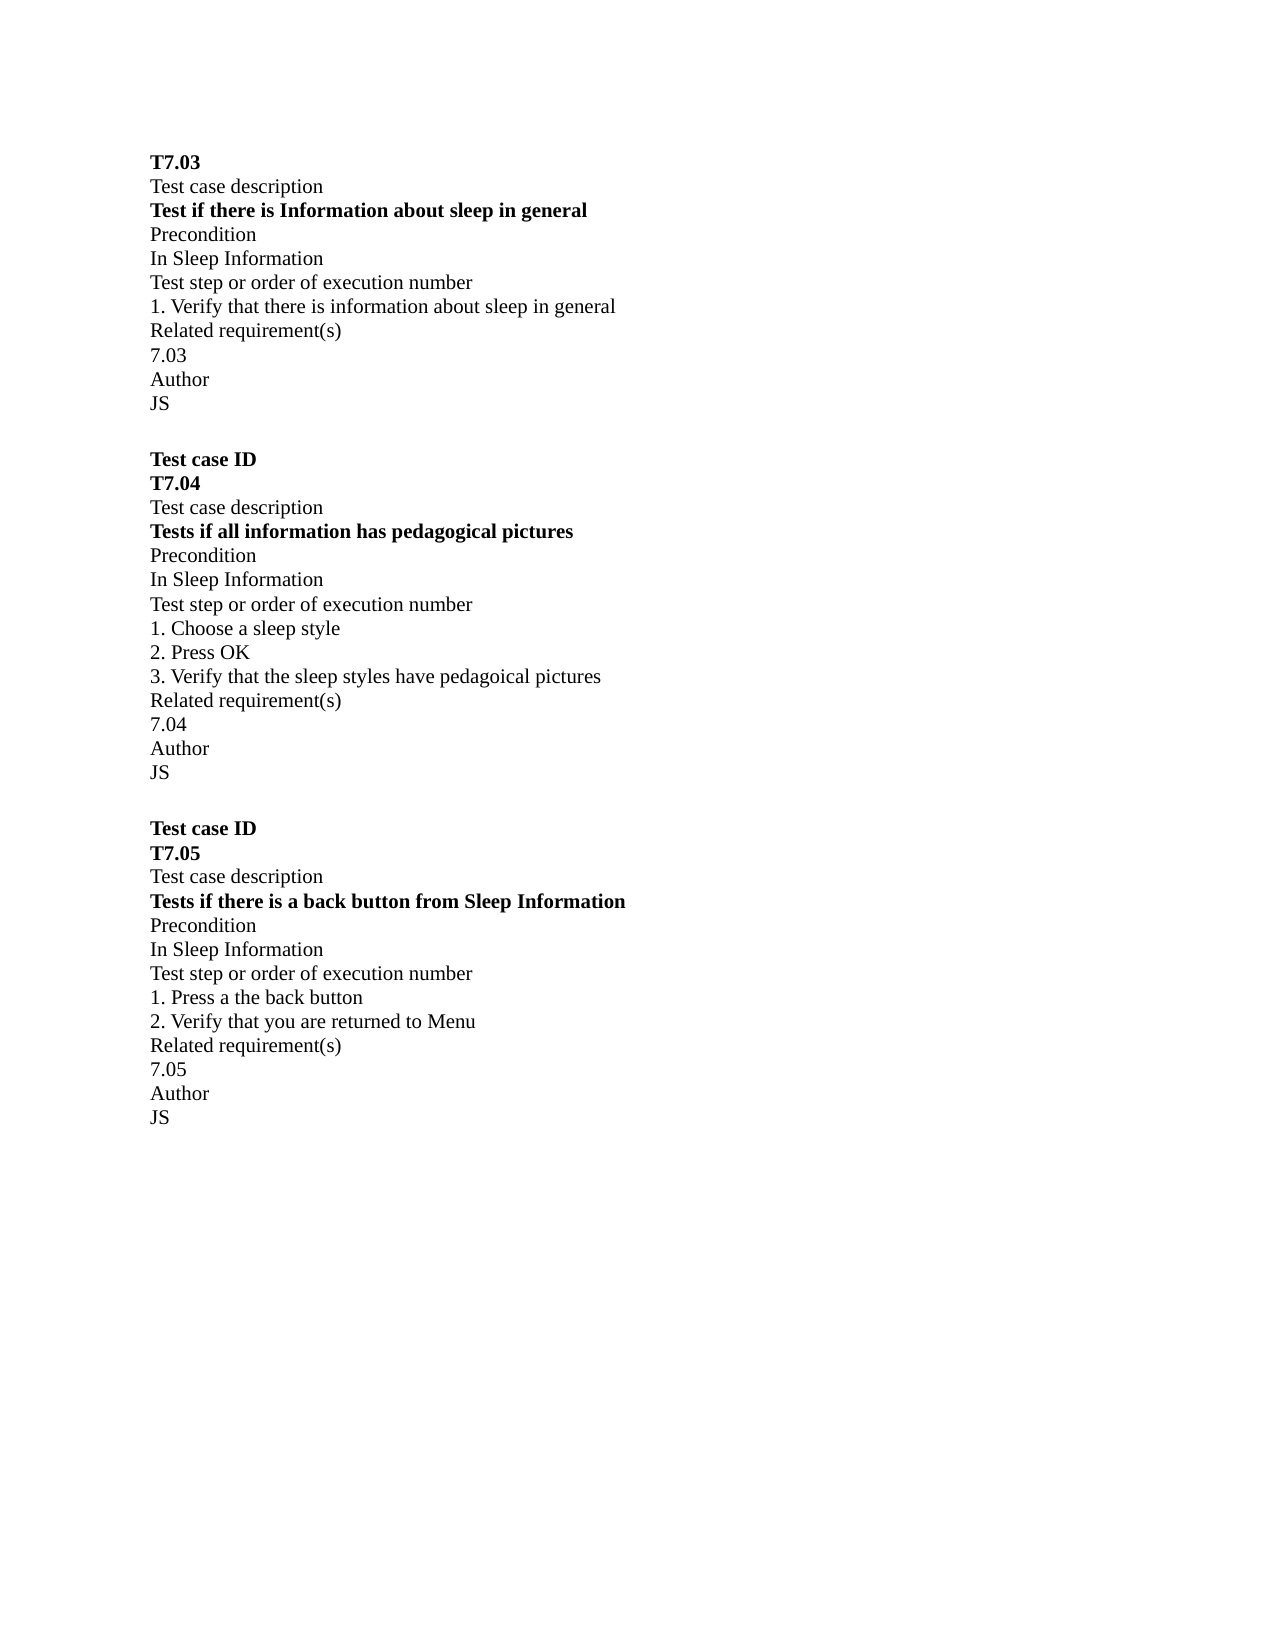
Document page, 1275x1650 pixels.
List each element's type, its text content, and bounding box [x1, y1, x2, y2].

text In Sleep Information [150, 567, 1125, 591]
text JS [150, 1105, 1125, 1250]
text In Sleep Information [150, 937, 1125, 961]
text 1. Choose a sleep style 2. Press OK 3. Verify that the sleep styles have pedagoical pictures [150, 616, 1125, 688]
text 1. Verify that there is information about sleep in general [150, 294, 1125, 318]
text T7.05 [150, 840, 1125, 864]
text Author [150, 736, 1125, 760]
text Precondition [150, 913, 1125, 937]
text Tests if all information has pedagogical pictures [150, 519, 1125, 543]
text 7.05 [150, 1057, 1125, 1081]
text Test step or order of execution number [150, 270, 1125, 294]
text Related requirement(s) [150, 318, 1125, 342]
text 7.04 [150, 712, 1125, 736]
text Test case description [150, 174, 1125, 198]
text Author [150, 1081, 1125, 1105]
text Related requirement(s) [150, 688, 1125, 712]
text JS Test case ID [150, 760, 1125, 840]
text Test if there is Information about sleep in general [150, 198, 1125, 222]
text Test step or order of execution number [150, 961, 1125, 985]
text T7.04 [150, 471, 1125, 495]
text In Sleep Information [150, 246, 1125, 270]
text 7.03 [150, 342, 1125, 367]
text Tests if there is a back button from Sleep Information [150, 888, 1125, 913]
text T7.03 [150, 150, 1125, 174]
text Author [150, 367, 1125, 391]
text Test case description [150, 864, 1125, 888]
text Test step or order of execution number [150, 591, 1125, 616]
text Test case description [150, 495, 1125, 519]
text Precondition [150, 222, 1125, 246]
text JS Test case ID [150, 391, 1125, 471]
text 1. Press a the back button 2. Verify that you are returned to Menu [150, 985, 1125, 1033]
text Related requirement(s) [150, 1033, 1125, 1057]
text Precondition [150, 543, 1125, 567]
